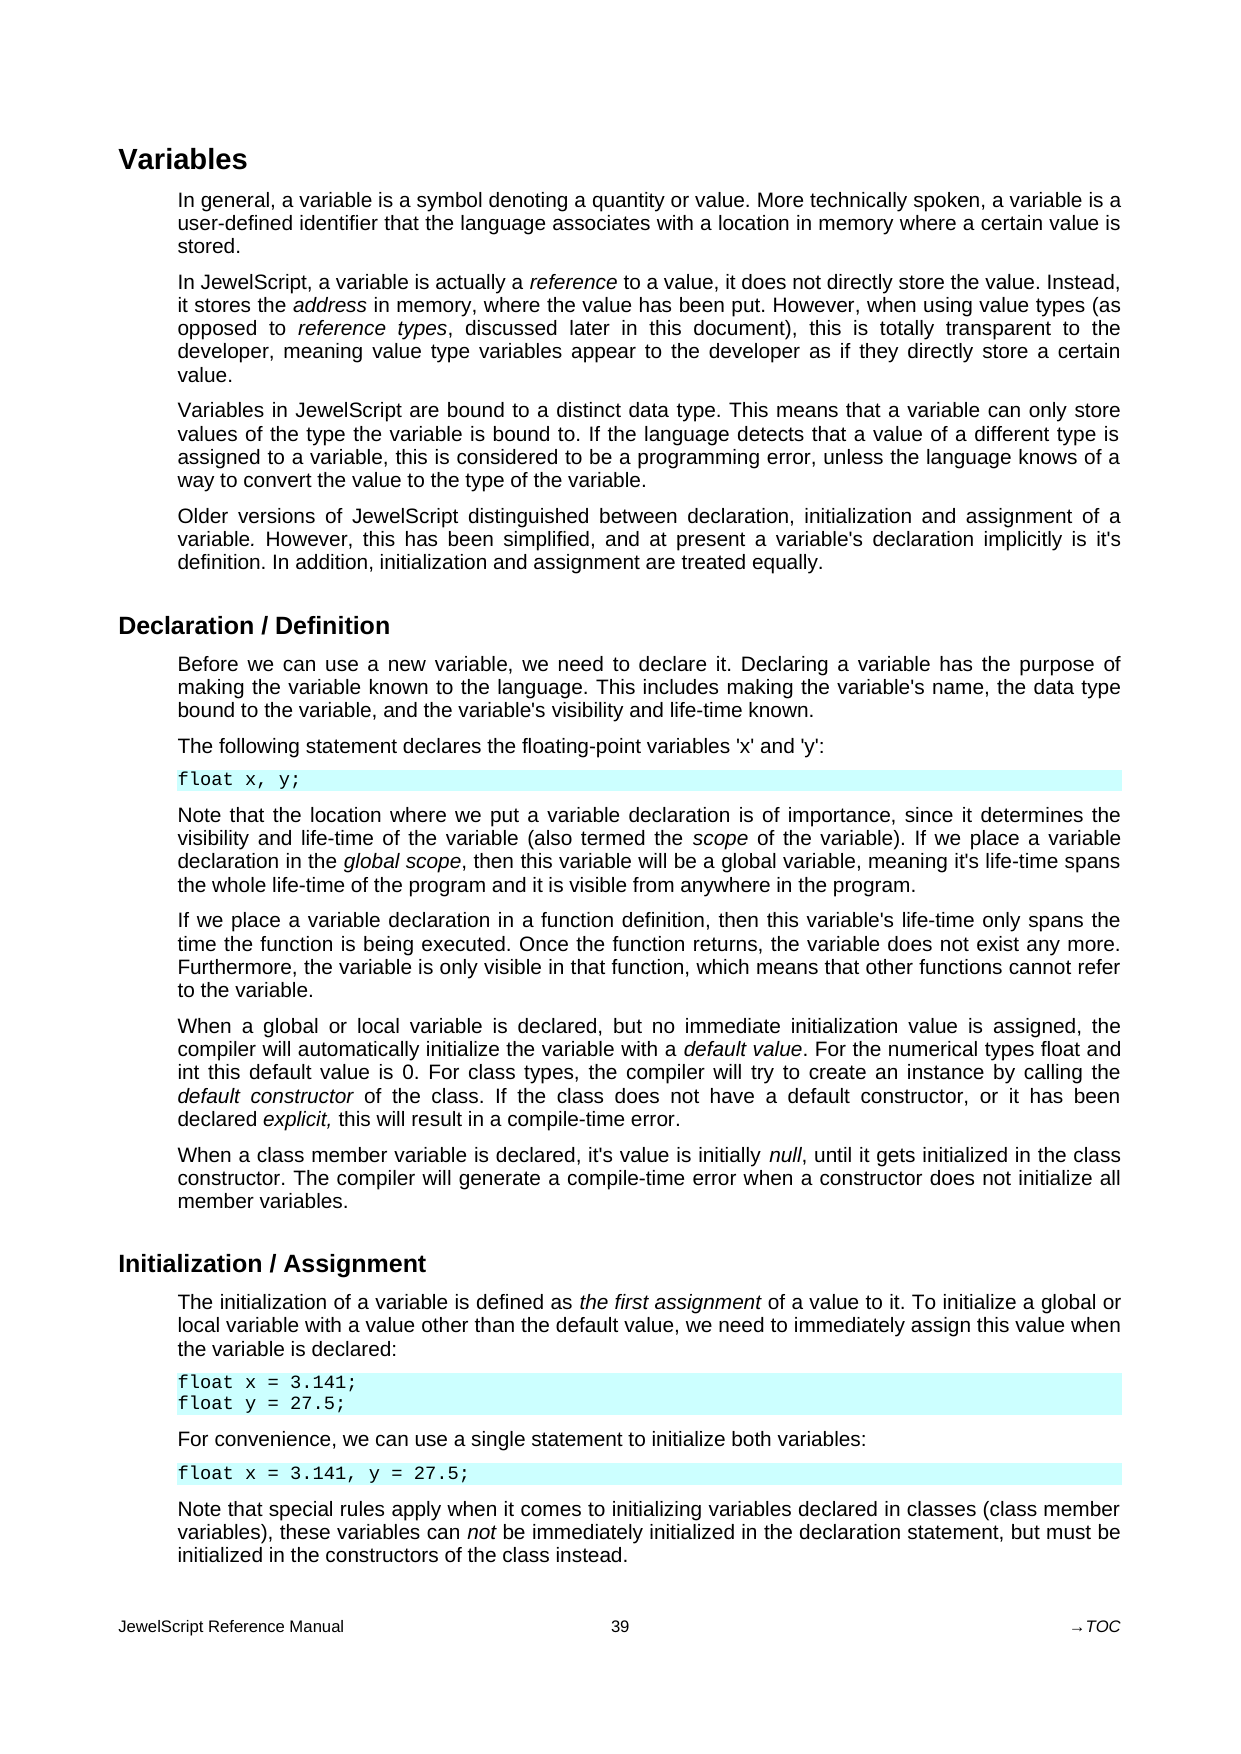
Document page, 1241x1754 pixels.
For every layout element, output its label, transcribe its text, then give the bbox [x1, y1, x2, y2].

text Variables in JewelScript are bound to a distinct data type. This means that a variable can only store values of the type the variable is bound to. If the language detects that a value of a different type is assigned to a variable, this is considered to be a programming error, unless the language knows of a way to convert the value to the type of the variable. [177, 399, 1122, 492]
text If we place a variable declaration in a function definition, then this variable's life-time only spans the time the function is being executed. Once the function returns, the variable does not exist any more. Furthermore, the variable is only visible in that function, which means that other functions cannot refer to the variable. [177, 909, 1122, 1002]
text In general, a variable is a symbol denoting a quantity or value. More technically spoken, a variable is a user-defined identifier that the language associates with a location in memory where a certain value is stored. [177, 188, 1122, 258]
text The following statement declares the floating-point variables 'x' and 'y': [177, 734, 1122, 757]
text Before we can use a new variable, we need to declare it. Declaring a variable has the purpose of making the variable known to the language. This includes making the variable's name, the data type bound to the variable, and the variable's visibility and life-time known. [177, 652, 1122, 722]
text In JewelScript, a variable is actually a reference to a value, it does not directly store the value. Instead, it stores the address in memory, where the value has been put. However, when using value types (as opposed to reference types, discussed later in this document), this is totally transparent to the developer, meaning value type variables appear to the developer as if they directly store a certain value. [177, 270, 1122, 387]
text float x = 3.141, y = 27.5; [177, 1463, 1122, 1485]
text Older versions of JewelScript distinguished between declaration, initialization and assignment of a variable. However, this has been simplified, and at present a variable's declaration implicitly is it's definition. In addition, initialization and assignment are treated equally. [177, 504, 1122, 574]
subtitle Declaration / Definition [118, 612, 1122, 639]
text For convenience, we can use a single statement to initialize both variables: [177, 1428, 1122, 1451]
text When a class member variable is declared, it's value is initially null, until it gets initialized in the class constructor. The compiler will generate a compile-time error when a constructor does not initialize all member variables. [177, 1143, 1122, 1213]
text float x = 3.141; float y = 27.5; [177, 1373, 1122, 1415]
subtitle Initialization / Assignment [118, 1250, 1122, 1278]
text When a global or local variable is declared, but no immediate initialization value is assigned, the compiler will automatically initialize the variable with a default value. For the numerical types float and int this default value is 0. For class types, the compiler will try to create an instance by calling the default constructor of the class. If the class does not have a default constructor, or it has been declared explicit, this will result in a compile-time error. [177, 1014, 1122, 1131]
text Note that the location where we put a variable declaration is of importance, since it determines the visibility and life-time of the variable (also termed the scope of the variable). If we place a variable declaration in the global scope, then this variable will be a global variable, meaning it's life-time spans the whole life-time of the program and it is visible from anywhere in the program. [177, 804, 1122, 897]
text Note that special rules apply when it comes to initializing variables declared in classes (class member variables), these variables can not be immediately initialized in the declaration statement, but must be initialized in the constructors of the class instead. [177, 1497, 1122, 1567]
text The initialization of a variable is defined as the first assignment of a value to it. To initialize a global or local variable with a value other than the default value, we need to immediately assign this value when the variable is declared: [177, 1291, 1122, 1360]
text float x, y; [177, 770, 1122, 791]
subtitle Variables [118, 143, 1122, 176]
